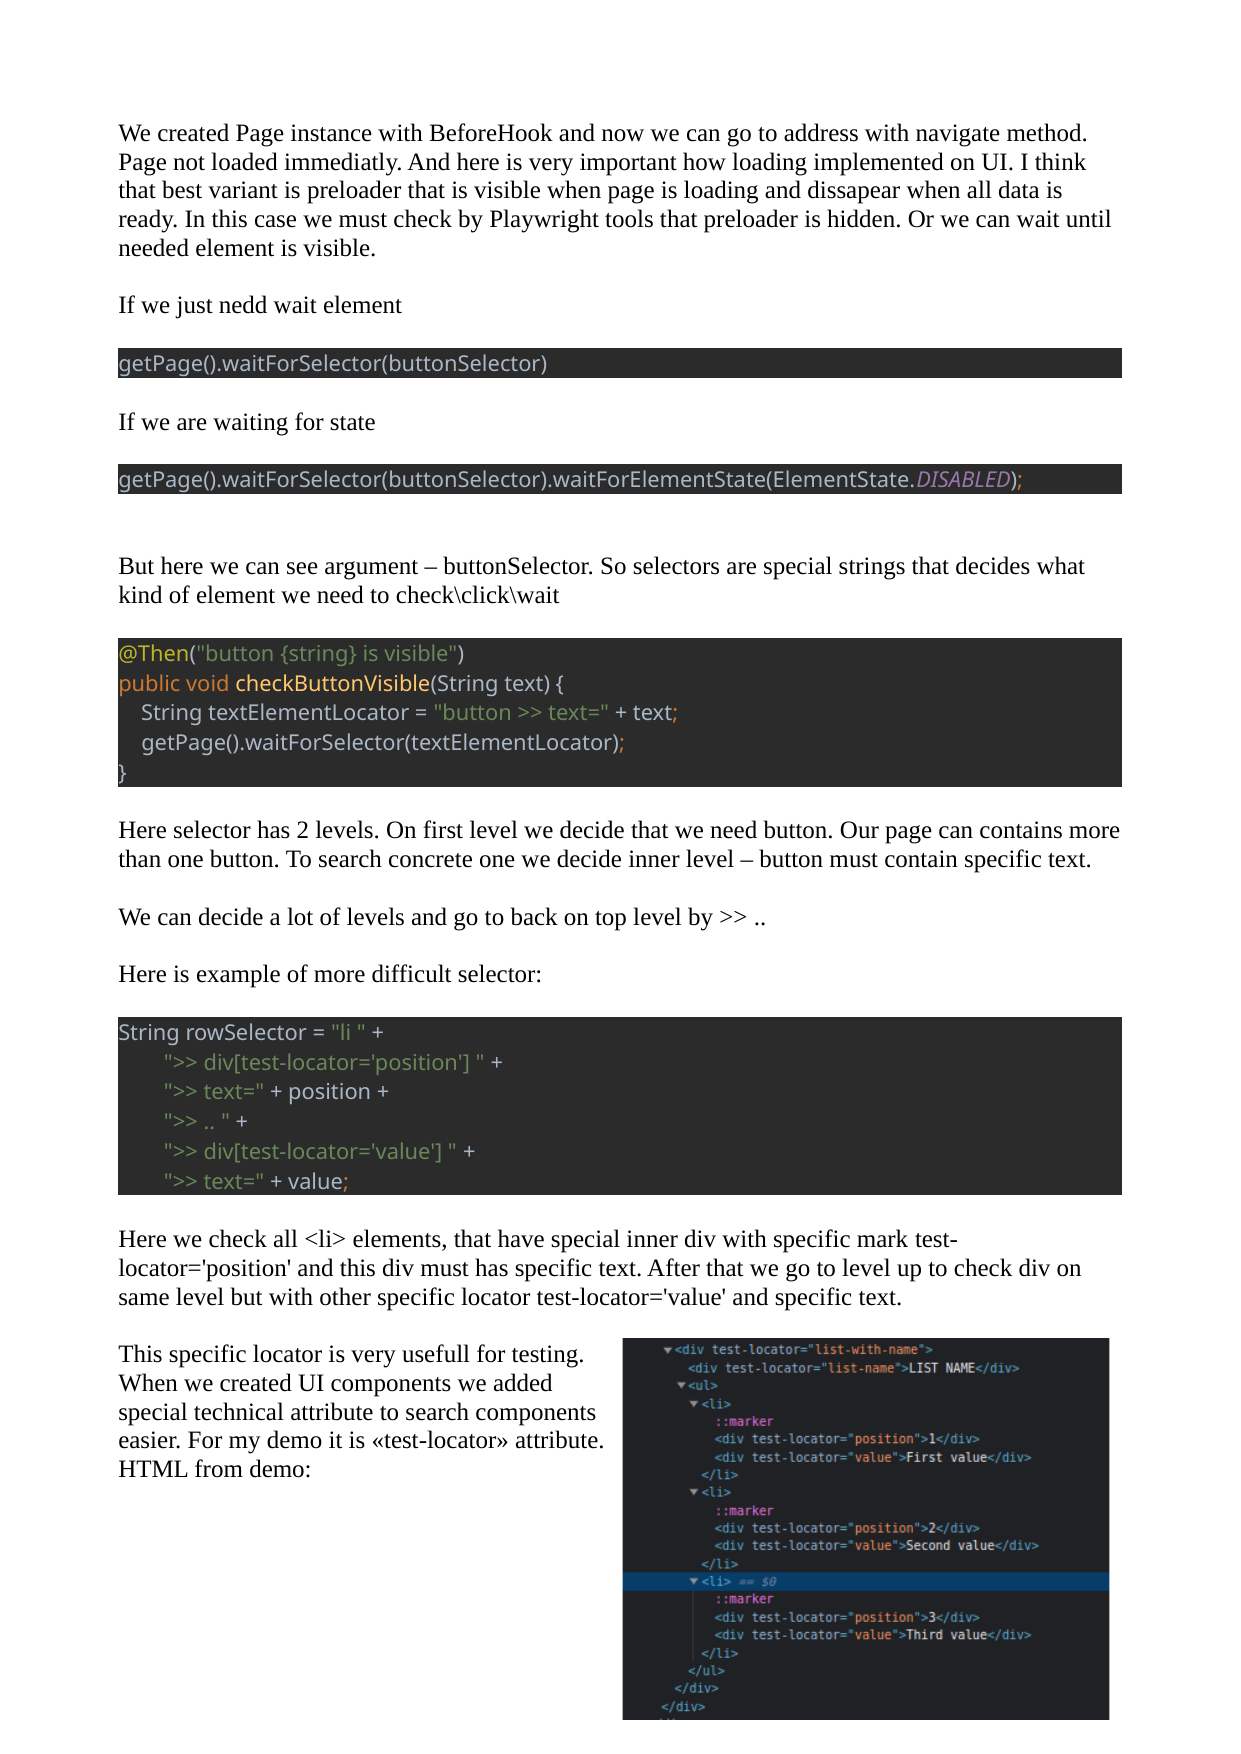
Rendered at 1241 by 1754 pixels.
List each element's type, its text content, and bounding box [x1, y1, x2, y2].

text getPage().waitForSelector(buttonSelector) [118, 348, 1122, 378]
text This specific locator is very usefull for testing. When we created UI components we added special technical attribute to search components easier. For my demo it is «test-locator» attribute. HTML from demo: [118, 1339, 622, 1483]
text Here selector has 2 levels. On first level we decide that we need button. Our page can contains more than one button. To search concrete one we decide inner level – button must contain specific text. [118, 815, 1122, 873]
text String rowSelector = "li " + ">> div[test-locator='position'] " + ">> text=" + position + ">> .. " + ">> div[test-locator='value'] " + ">> text=" + value; [118, 1017, 1122, 1195]
text But here we can see argument – buttonSelector. So selectors are special strings that decides what kind of element we need to check\click\wait [118, 494, 1122, 609]
text If we are waiting for state [118, 378, 1122, 464]
text If we just nedd wait element [118, 291, 1122, 319]
text Here we check all <li> elements, that have special inner div with specific mark test-locator='position' and this div must has specific text. After that we go to level up to check div on same level but with other specific locator test-locator='value' and specific text. [118, 1224, 1122, 1310]
text getPage().waitForSelector(buttonSelector).waitForElementState(ElementState.DISABLED); [118, 464, 1122, 494]
text @Then("button {string} is visible") public void checkButtonVisible(String text) { String textElementLocator = "button >> text=" + text; getPage().waitForSelector(textElementLocator); } [118, 638, 1122, 787]
picture [622, 1338, 1110, 1720]
text We created Page instance with BeforeHook and now we can go to address with navigate method. Page not loaded immediatly. And here is very important how loading implemented on UI. I think that best variant is preloader that is visible when page is loading and dissapear when all data is ready. In this case we must check by Playwright tools that preloader is hidden. Or we can wait until needed element is visible. [118, 118, 1122, 262]
text We can decide a lot of levels and go to back on top level by >> .. Here is example of more difficult selector: [118, 902, 1122, 1017]
